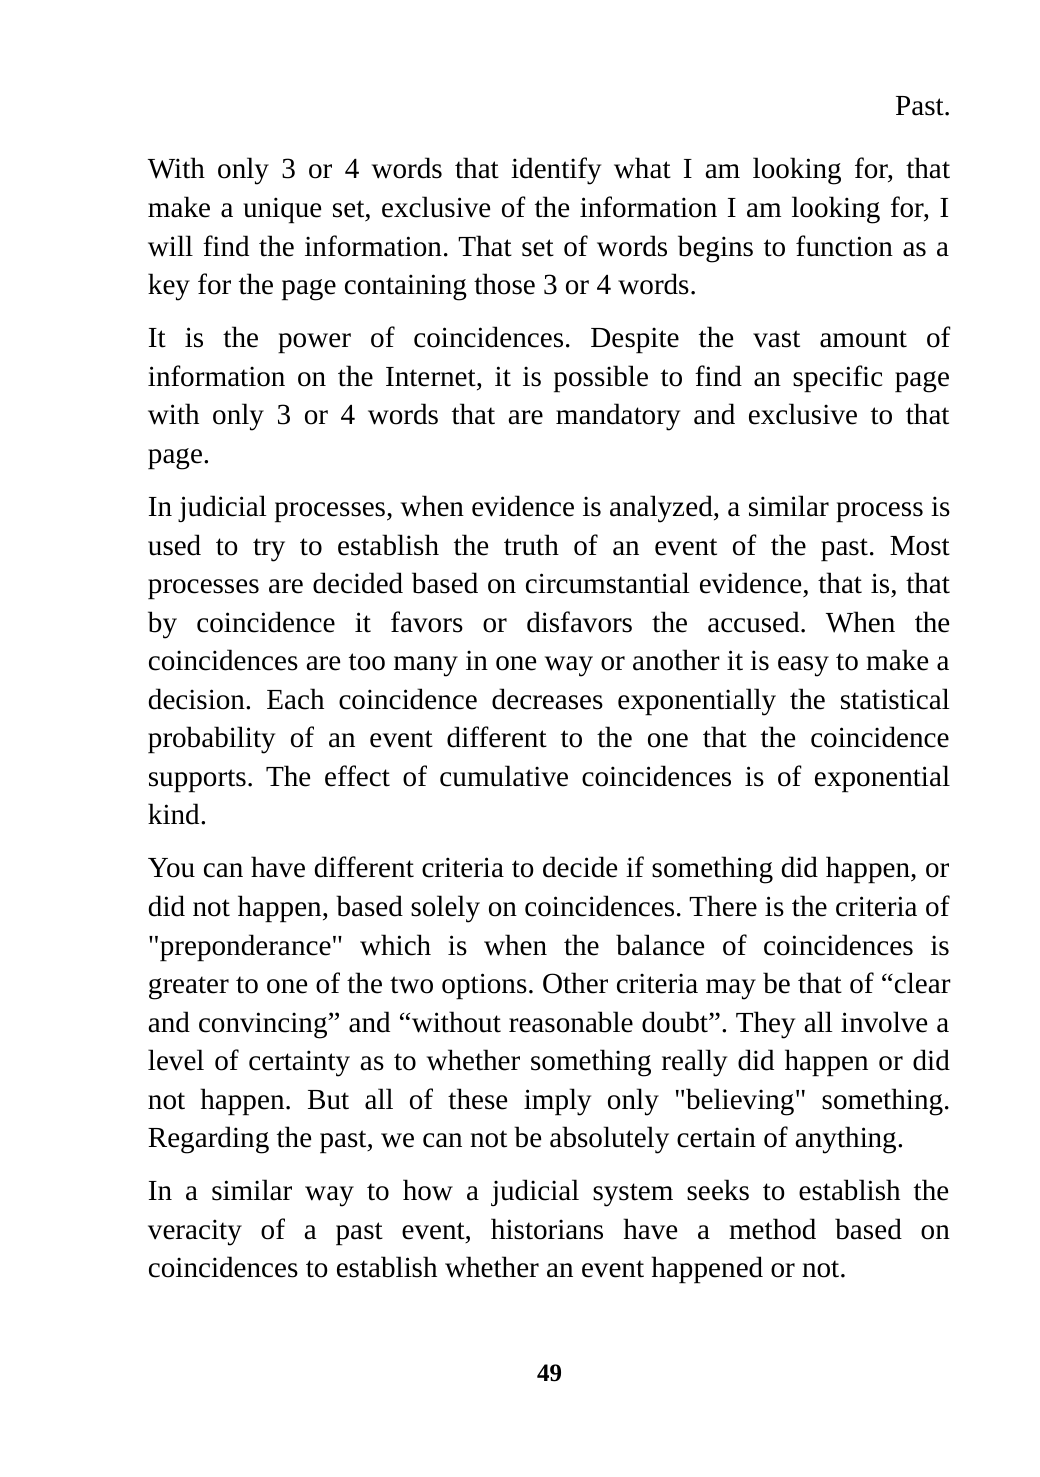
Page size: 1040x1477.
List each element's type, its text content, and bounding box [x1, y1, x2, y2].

text In judicial processes, when evidence is analyzed, a similar process is used to try to establish the truth of an event of the past. Most processes are decided based on circumstantial evidence, that is, that by coincidence it favors or disfavors the accused. When the coincidences are too many in one way or another it is easy to make a decision. Each coincidence decreases exponentially the statistical probability of an event different to the one that the coincidence supports. The effect of cumulative coincidences is of exponential kind. [148, 489, 951, 831]
text It is the power of coincidences. Despite the vast amount of information on the Internet, it is possible to find an specific page with only 3 or 4 words that are mandatory and exclusive to that page. [148, 320, 951, 469]
text You can have different criteria to decide if something did happen, or did not happen, based solely on coincidences. There is the criteria of "preponderance" which is when the balance of coincidences is greater to one of the two options. Other criteria may be that of “clear and convincing” and “without reasonable doubt”. They all involve a level of certainty as to whether something really did happen or did not happen. But all of these imply only "believing" something. Regarding the past, we can not be absolutely certain of anything. [148, 851, 951, 1154]
text With only 3 or 4 words that identify what I am looking for, that make a unique set, exclusive of the information I am looking for, I will find the information. That set of words begins to function as a key for the page containing those 3 or 4 words. [148, 152, 951, 301]
text In a similar way to how a judicial system seeks to establish the veracity of a past event, historians have a method based on coincidences to establish whether an event happened or not. [148, 1173, 951, 1284]
